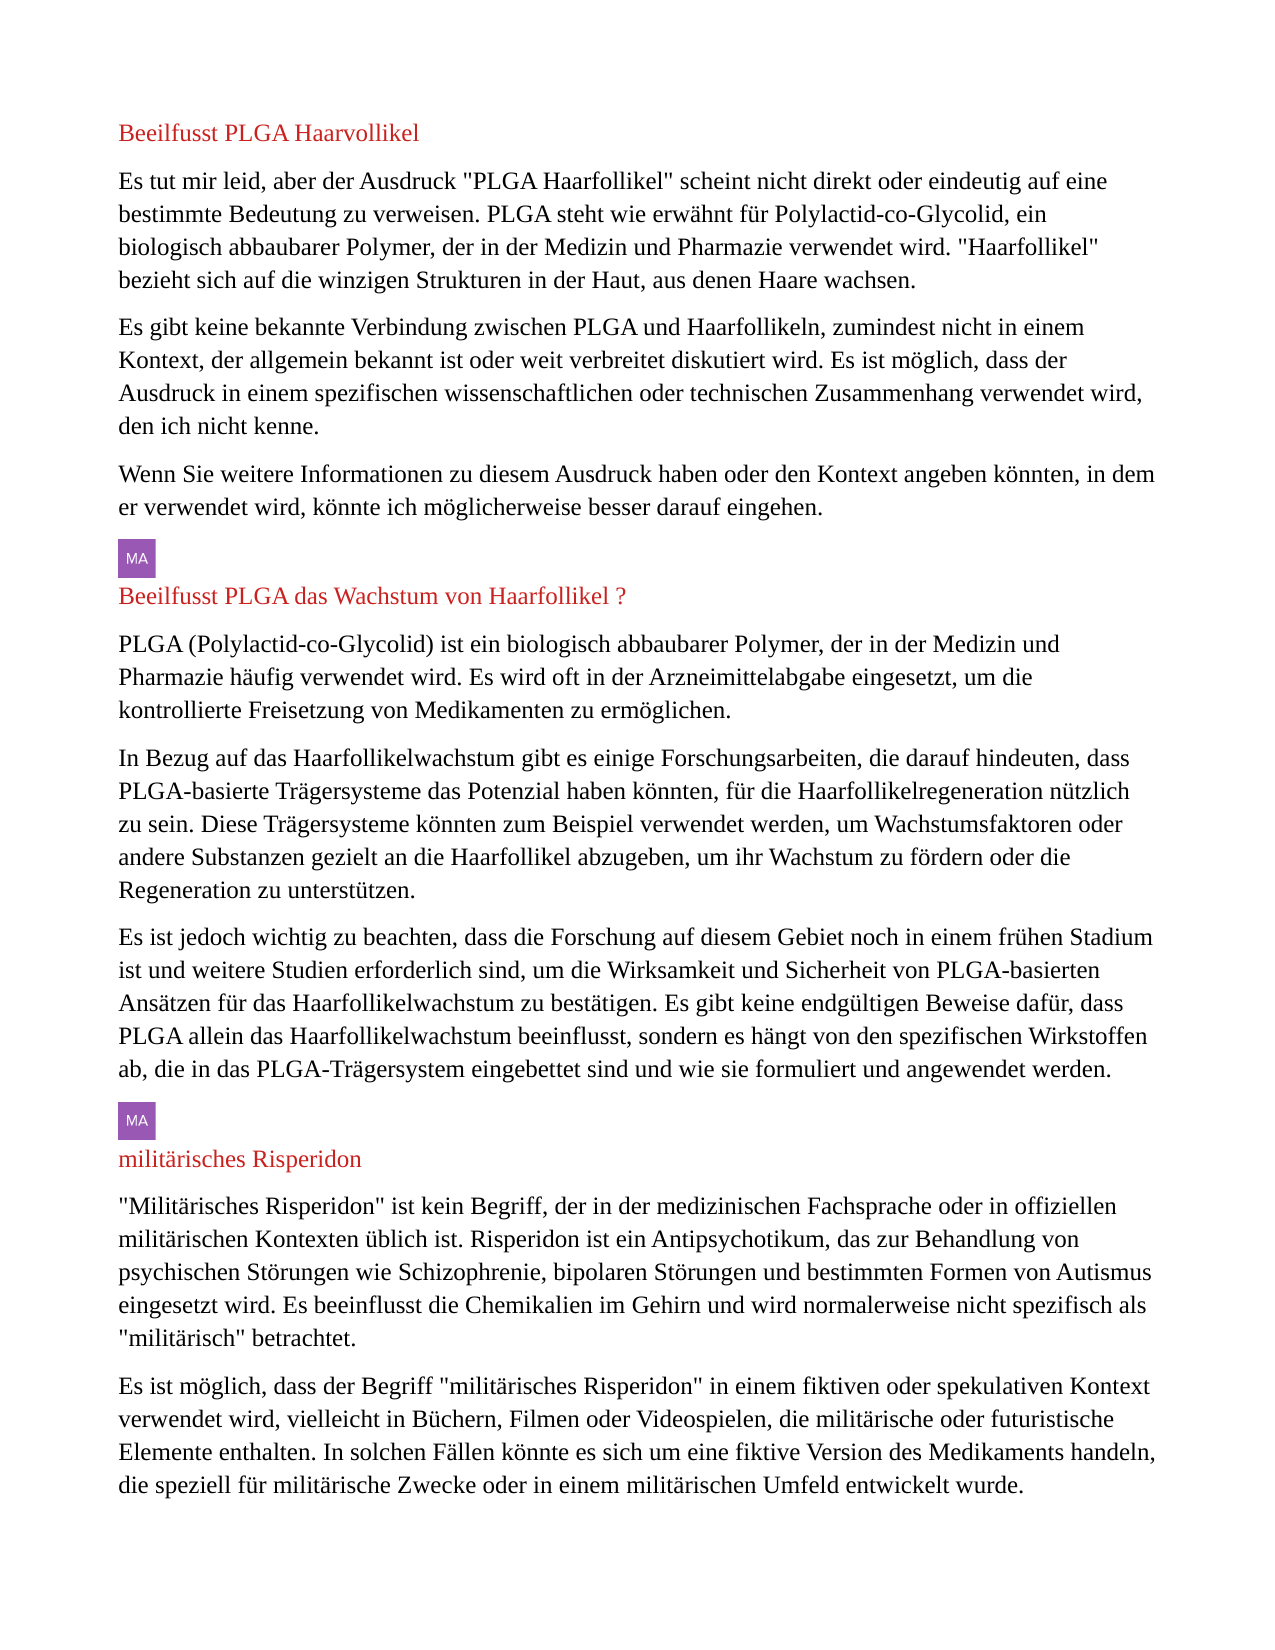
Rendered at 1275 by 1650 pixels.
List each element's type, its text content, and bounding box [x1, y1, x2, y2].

text Beeilfusst PLGA das Wachstum von Haarfollikel ? [118, 581, 1157, 610]
text Wenn Sie weitere Informationen zu diesem Ausdruck haben oder den Kontext angeben könnten, in dem er verwendet wird, könnte ich möglicherweise besser darauf eingehen. [118, 459, 1157, 521]
text PLGA (Polylactid-co-Glycolid) ist ein biologisch abbaubarer Polymer, der in der Medizin und Pharmazie häufig verwendet wird. Es wird oft in der Arzneimittelabgabe eingesetzt, um die kontrollierte Freisetzung von Medikamenten zu ermöglichen. [118, 629, 1157, 724]
text "Militärisches Risperidon" ist kein Begriff, der in der medizinischen Fachsprache oder in offiziellen militärischen Kontexten üblich ist. Risperidon ist ein Antipsychotikum, das zur Behandlung von psychischen Störungen wie Schizophrenie, bipolaren Störungen und bestimmten Formen von Autismus eingesetzt wird. Es beeinflusst die Chemikalien im Gehirn und wird normalerweise nicht spezifisch als "militärisch" betrachtet. [118, 1191, 1157, 1352]
text In Bezug auf das Haarfollikelwachstum gibt es einige Forschungsarbeiten, die darauf hindeuten, dass PLGA-basierte Trägersysteme das Potenzial haben könnten, für die Haarfollikelregeneration nützlich zu sein. Diese Trägersysteme könnten zum Beispiel verwendet werden, um Wachstumsfaktoren oder andere Substanzen gezielt an die Haarfollikel abzugeben, um ihr Wachstum zu fördern oder die Regeneration zu unterstützen. [118, 743, 1157, 903]
text Es ist möglich, dass der Begriff "militärisches Risperidon" in einem fiktiven oder spekulativen Kontext verwendet wird, vielleicht in Büchern, Filmen oder Videospielen, die militärische oder futuristische Elemente enthalten. In solchen Fällen könnte es sich um eine fiktive Version des Medikaments handeln, die speziell für militärische Zwecke oder in einem militärischen Umfeld entwickelt wurde. [118, 1371, 1157, 1499]
text Es tut mir leid, aber der Ausdruck "PLGA Haarfollikel" scheint nicht direkt oder eindeutig auf eine bestimmte Bedeutung zu verweisen. PLGA steht wie erwähnt für Polylactid-co-Glycolid, ein biologisch abbaubarer Polymer, der in der Medizin und Pharmazie verwendet wird. "Haarfollikel" bezieht sich auf die winzigen Strukturen in der Haut, aus denen Haare wachsen. [118, 166, 1157, 293]
picture [118, 1102, 156, 1140]
picture [118, 539, 156, 578]
text Es gibt keine bekannte Verbindung zwischen PLGA und Haarfollikeln, zumindest nicht in einem Kontext, der allgemein bekannt ist oder weit verbreitet diskutiert wird. Es ist möglich, dass der Ausdruck in einem spezifischen wissenschaftlichen oder technischen Zusammenhang verwendet wird, den ich nicht kenne. [118, 312, 1157, 440]
text Es ist jedoch wichtig zu beachten, dass die Forschung auf diesem Gebiet noch in einem frühen Stadium ist und weitere Studien erforderlich sind, um die Wirksamkeit und Sicherheit von PLGA-basierten Ansätzen für das Haarfollikelwachstum zu bestätigen. Es gibt keine endgültigen Beweise dafür, dass PLGA allein das Haarfollikelwachstum beeinflusst, sondern es hängt von den spezifischen Wirkstoffen ab, die in das PLGA-Trägersystem eingebettet sind und wie sie formuliert und angewendet werden. [118, 922, 1157, 1083]
text militärisches Risperidon [118, 1144, 1157, 1173]
text Beeilfusst PLGA Haarvollikel [118, 118, 1157, 147]
